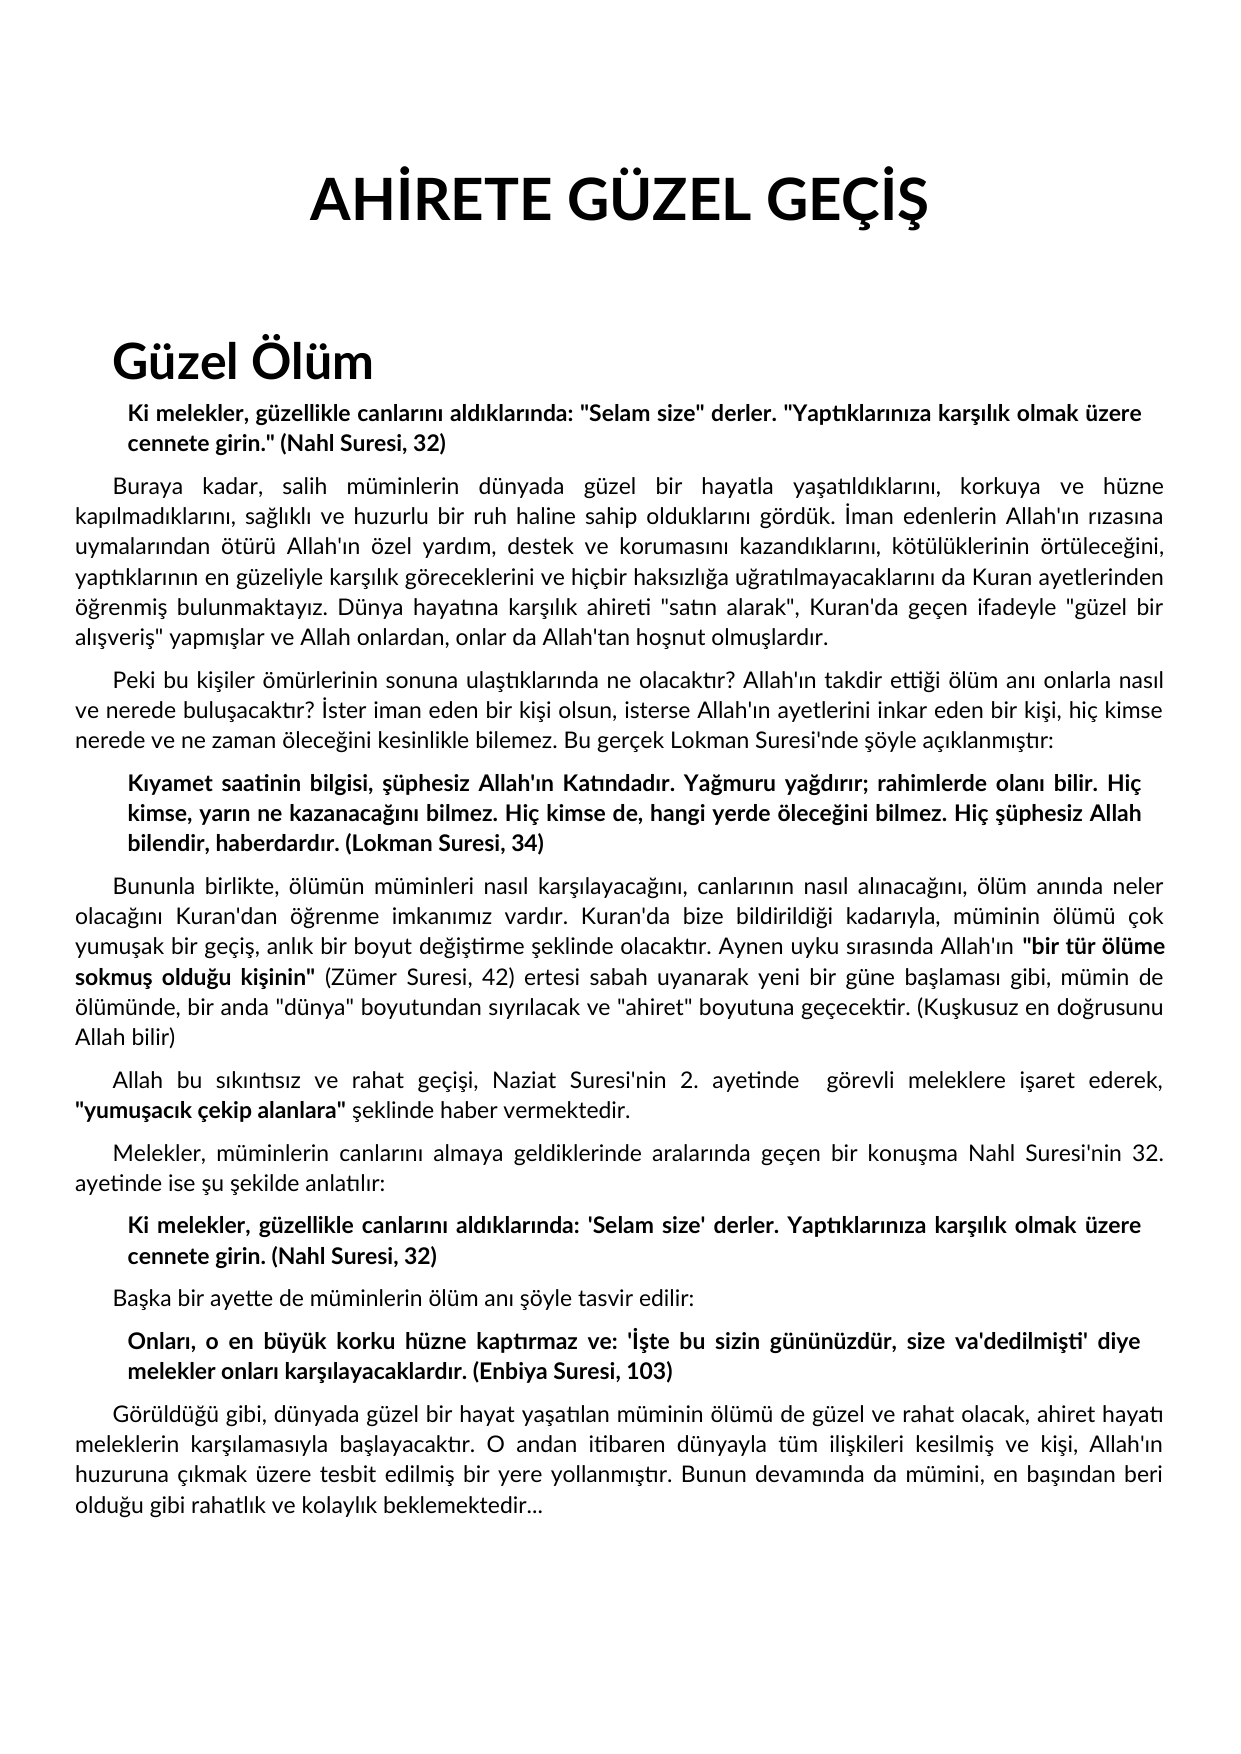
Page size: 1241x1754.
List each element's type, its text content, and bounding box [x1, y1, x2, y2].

text Ki melekler, güzellikle canlarını aldıklarında: "Selam size" derler. "Yaptıklarınıza karşılık olmak üzere cennete girin." (Nahl Suresi, 32) [127, 399, 1143, 456]
text Peki bu kişiler ömürlerinin sonuna ulaştıklarında ne olacaktır? Allah'ın takdir ettiği ölüm anı onlarla nasıl ve nerede buluşacaktır? İster iman eden bir kişi olsun, isterse Allah'ın ayetlerini inkar eden bir kişi, hiç kimse nerede ve ne zaman öleceğini kesinlikle bilemez. Bu gerçek Lokman Suresi'nde şöyle açıklanmıştır: [75, 665, 1165, 753]
subtitle Güzel Ölüm [112, 330, 1165, 390]
text Allah bu sıkıntısız ve rahat geçişi, Naziat Suresi'nin 2. ayetinde görevli meleklere işaret ederek, "yumuşacık çekip alanlara" şeklinde haber vermektedir. [75, 1065, 1165, 1123]
text Onları, o en büyük korku hüzne kaptırmaz ve: 'İşte bu sizin gününüzdür, size va'dedilmişti' diye melekler onları karşılayacaklardır. (Enbiya Suresi, 103) [127, 1327, 1143, 1384]
text Buraya kadar, salih müminlerin dünyada güzel bir hayatla yaşatıldıklarını, korkuya ve hüzne kapılmadıklarını, sağlıklı ve huzurlu bir ruh haline sahip olduklarını gördük. İman edenlerin Allah'ın rızasına uymalarından ötürü Allah'ın özel yardım, destek ve korumasını kazandıklarını, kötülüklerinin örtüleceğini, yaptıklarının en güzeliyle karşılık göreceklerini ve hiçbir haksızlığa uğratılmayacaklarını da Kuran ayetlerinden öğrenmiş bulunmaktayız. Dünya hayatına karşılık ahireti "satın alarak", Kuran'da geçen ifadeyle "güzel bir alışveriş" yapmışlar ve Allah onlardan, onlar da Allah'tan hoşnut olmuşlardır. [75, 472, 1165, 650]
text Melekler, müminlerin canlarını almaya geldiklerinde aralarında geçen bir konuşma Nahl Suresi'nin 32. ayetinde ise şu şekilde anlatılır: [75, 1138, 1165, 1196]
text Başka bir ayette de müminlerin ölüm anı şöyle tasvir edilir: [75, 1284, 1165, 1312]
subtitle AHİRETE GÜZEL GEÇİŞ [75, 162, 1165, 232]
text Kıyamet saatinin bilgisi, şüphesiz Allah'ın Katındadır. Yağmuru yağdırır; rahimlerde olanı bilir. Hiç kimse, yarın ne kazanacağını bilmez. Hiç kimse de, hangi yerde öleceğini bilmez. Hiç şüphesiz Allah bilendir, haberdardır. (Lokman Suresi, 34) [127, 768, 1143, 856]
text Görüldüğü gibi, dünyada güzel bir hayat yaşatılan müminin ölümü de güzel ve rahat olacak, ahiret hayatı meleklerin karşılamasıyla başlayacaktır. O andan itibaren dünyayla tüm ilişkileri kesilmiş ve kişi, Allah'ın huzuruna çıkmak üzere tesbit edilmiş bir yere yollanmıştır. Bunun devamında da mümini, en başından beri olduğu gibi rahatlık ve kolaylık beklemektedir... [75, 1400, 1165, 1518]
text Ki melekler, güzellikle canlarını aldıklarında: 'Selam size' derler. Yaptıklarınıza karşılık olmak üzere cennete girin. (Nahl Suresi, 32) [127, 1211, 1143, 1269]
text Bununla birlikte, ölümün müminleri nasıl karşılayacağını, canlarının nasıl alınacağını, ölüm anında neler olacağını Kuran'dan öğrenme imkanımız vardır. Kuran'da bize bildirildiği kadarıyla, müminin ölümü çok yumuşak bir geçiş, anlık bir boyut değiştirme şeklinde olacaktır. Aynen uyku sırasında Allah'ın "bir tür ölüme sokmuş olduğu kişinin" (Zümer Suresi, 42) ertesi sabah uyanarak yeni bir güne başlaması gibi, mümin de ölümünde, bir anda "dünya" boyutundan sıyrılacak ve "ahiret" boyutuna geçecektir. (Kuşkusuz en doğrusunu Allah bilir) [75, 872, 1165, 1050]
